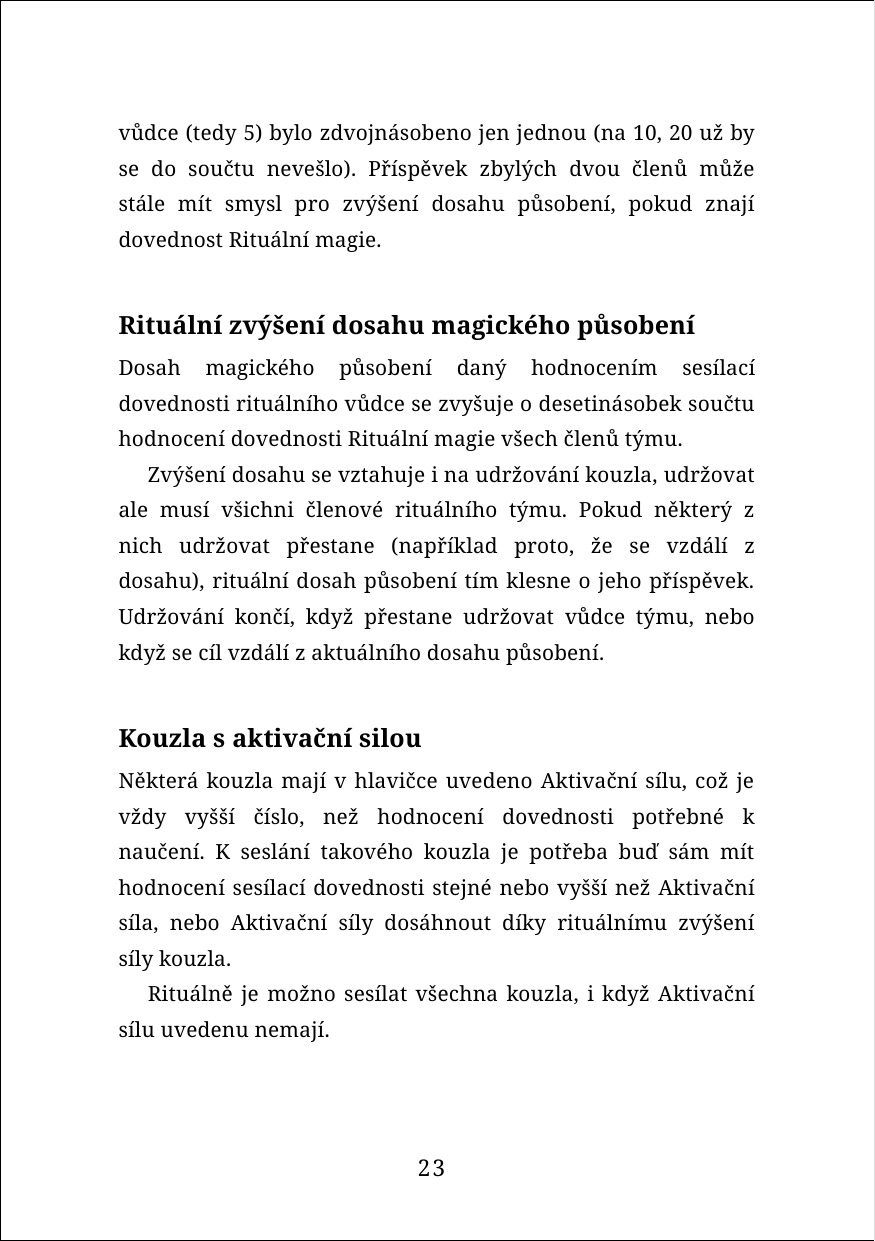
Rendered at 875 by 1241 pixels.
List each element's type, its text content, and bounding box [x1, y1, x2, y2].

text vůdce (tedy 5) bylo zdvojnásobeno jen jednou (na 10, 20 už by se do součtu nevešlo). Příspěvek zbylých dvou členů může stále mít smysl pro zvýšení dosahu působení, pokud znají dovednost Rituální magie. [118, 118, 756, 253]
text Dosah magického působení daný hodnocením sesílací dovednosti rituálního vůdce se zvyšuje o desetinásobek součtu hodnocení dovednosti Rituální magie všech členů týmu. Zvýšení dosahu se vztahuje i na udržování kouzla, udržovat ale musí všichni členové rituálního týmu. Pokud některý z nich udržovat přestane (například proto, že se vzdálí z dosahu), rituální dosah působení tím klesne o jeho příspěvek. Udržování končí, když přestane udržovat vůdce týmu, nebo když se cíl vzdálí z aktuálního dosahu působení. [118, 353, 756, 666]
subtitle Kouzla s aktivační silou [118, 720, 756, 754]
subtitle Rituální zvýšení dosahu magického působení [118, 308, 756, 342]
text Některá kouzla mají v hlavičce uvedeno Aktivační sílu, což je vždy vyšší číslo, než hodnocení dovednosti potřebné k naučení. K seslání takového kouzla je potřeba buď sám mít hodnocení sesílací dovednosti stejné nebo vyšší než Aktivační síla, nebo Aktivační síly dosáhnout díky rituálnímu zvýšení síly kouzla. Rituálně je možno sesílat všechna kouzla, i když Aktivační sílu uvedenu nemají. [118, 766, 756, 1043]
